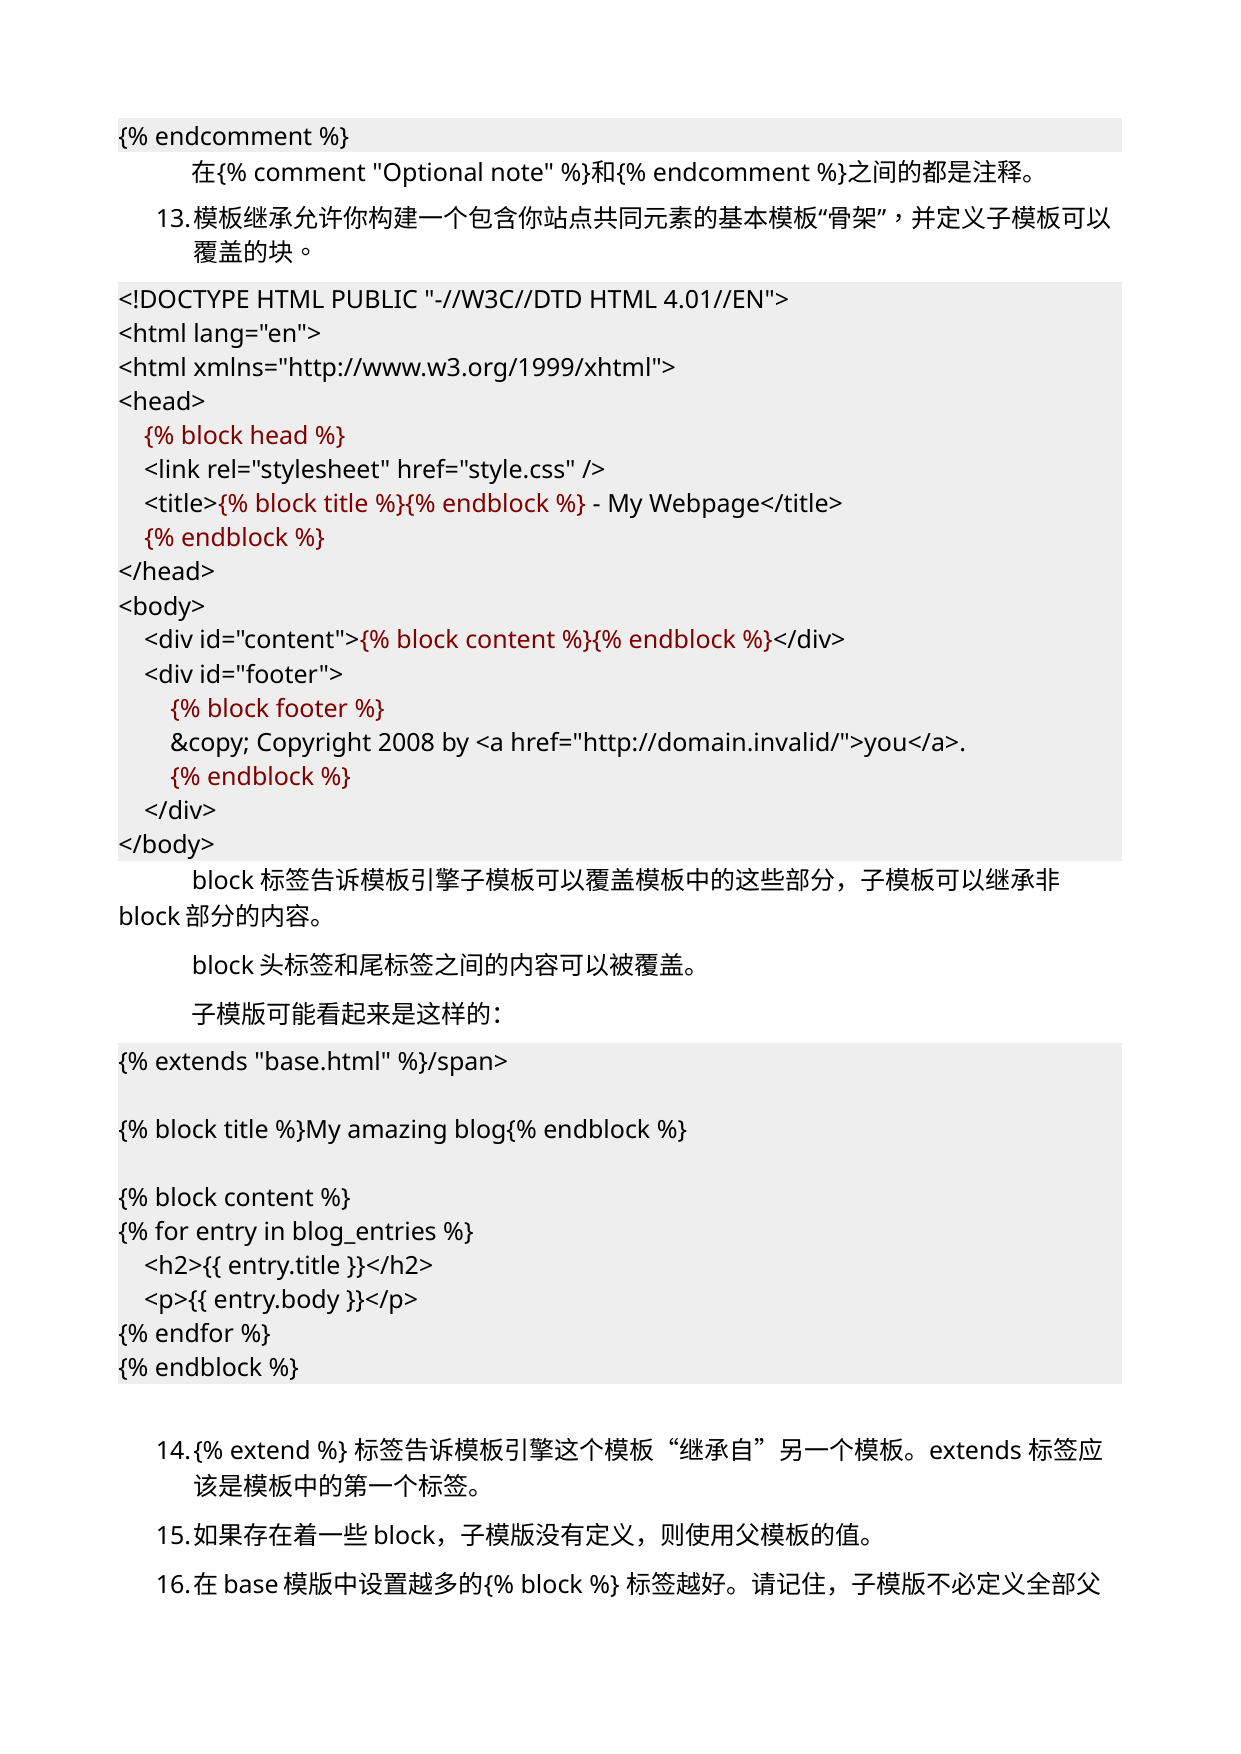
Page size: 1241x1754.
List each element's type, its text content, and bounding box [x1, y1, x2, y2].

table_header {% endcomment %} [118, 118, 1122, 152]
text 子模版可能看起来是这样的： [118, 994, 1122, 1031]
text block头标签和尾标签之间的内容可以被覆盖。 [118, 946, 1122, 982]
list 模板继承允许你构建一个包含你站点共同元素的基本模板“骨架”，并定义子模板可以覆盖的块。 [156, 201, 1122, 269]
list 如果存在着一些block，子模版没有定义，则使用父模板的值。 [156, 1515, 1122, 1552]
table_header <!DOCTYPE HTML PUBLIC "-//W3C//DTD HTML 4.01//EN"> <html lang="en"> <html xmlns="http://www.w3.org/1999/xhtml"> <head> {% block head %} <link rel="stylesheet" href="style.css" /> <title>{% block title %}{% endblock %} - My Webpage</title> {% endblock %} </head> <body> <div id="content">{% block content %}{% endblock %}</div> <div id="footer"> {% block footer %} &copy; Copyright 2008 by <a href="http://domain.invalid/">you</a>. {% endblock %} </div> </body> [118, 282, 1122, 861]
list 在base模版中设置越多的{% block %} 标签越好。请记住，子模版不必定义全部父 [156, 1564, 1122, 1600]
list {% extend %} 标签告诉模板引擎这个模板“继承自”另一个模板。extends 标签应该是模板中的第一个标签。 [156, 1430, 1122, 1503]
text block 标签告诉模板引擎子模板可以覆盖模板中的这些部分，子模板可以继承非block部分的内容。 [118, 861, 1122, 933]
table_header {% extends "base.html" %}/span> {% block title %}My amazing blog{% endblock %} {% block content %} {% for entry in blog_entries %} <h2>{{ entry.title }}</h2> <p>{{ entry.body }}</p> {% endfor %} {% endblock %} [118, 1043, 1122, 1384]
text 在{% comment "Optional note" %}和{% endcomment %}之间的都是注释。 [118, 152, 1122, 188]
